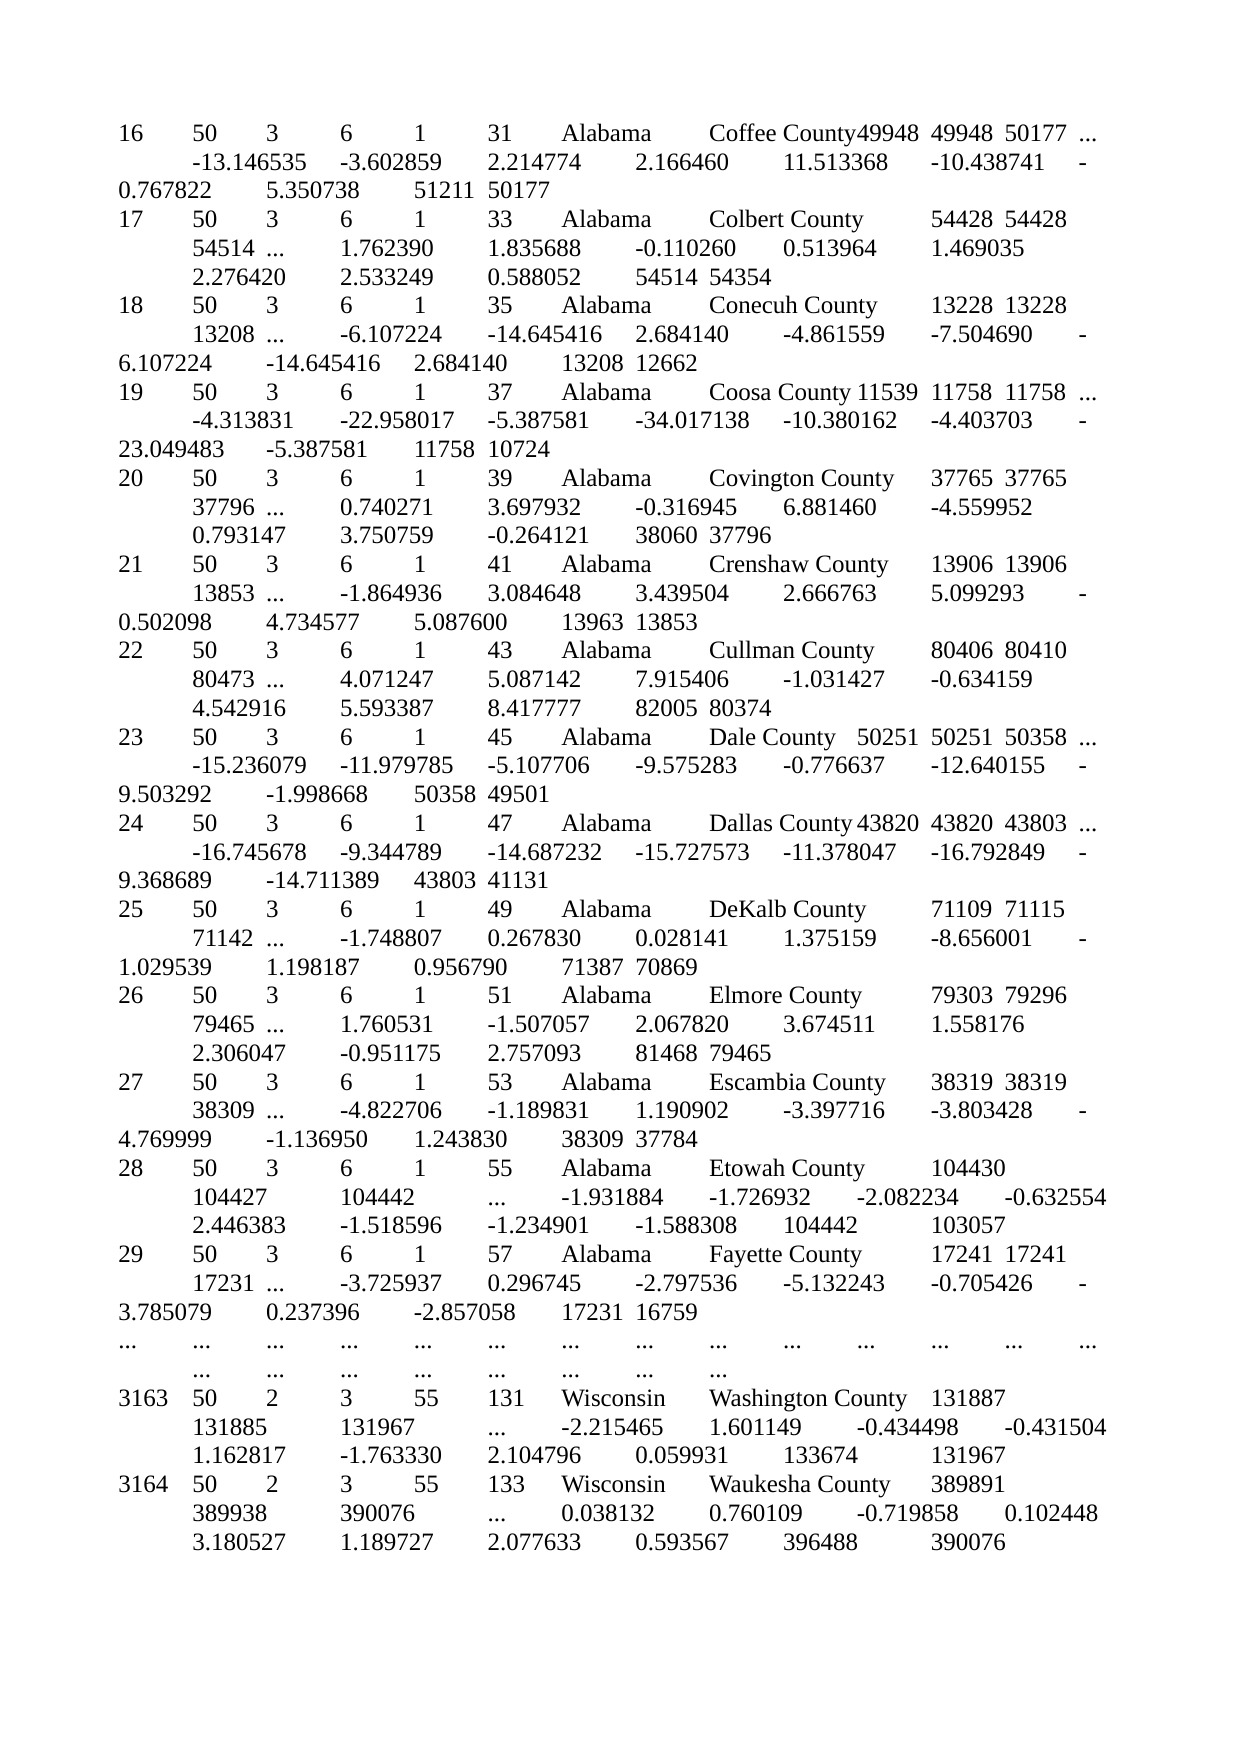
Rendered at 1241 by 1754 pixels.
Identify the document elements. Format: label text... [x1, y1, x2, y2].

text 18 50 3 6 1 35 Alabama Conecuh County 13228 13228 13208 ... -6.107224 -14.645416 2.684140 -4.861559 -7.504690 -6.107224 -14.645416 2.684140 13208 12662 [118, 291, 1122, 377]
text 3163 50 2 3 55 131 Wisconsin Washington County 131887 131885 131967 ... -2.215465 1.601149 -0.434498 -0.431504 1.162817 -1.763330 2.104796 0.059931 133674 131967 [118, 1383, 1122, 1469]
text 17 50 3 6 1 33 Alabama Colbert County 54428 54428 54514 ... 1.762390 1.835688 -0.110260 0.513964 1.469035 2.276420 2.533249 0.588052 54514 54354 [118, 204, 1122, 291]
text 16 50 3 6 1 31 Alabama Coffee County 49948 49948 50177 ... -13.146535 -3.602859 2.214774 2.166460 11.513368 -10.438741 -0.767822 5.350738 51211 50177 [118, 118, 1122, 204]
text 3164 50 2 3 55 133 Wisconsin Waukesha County 389891 389938 390076 ... 0.038132 0.760109 -0.719858 0.102448 3.180527 1.189727 2.077633 0.593567 396488 390076 [118, 1469, 1122, 1556]
text 24 50 3 6 1 47 Alabama Dallas County 43820 43820 43803 ... -16.745678 -9.344789 -14.687232 -15.727573 -11.378047 -16.792849 -9.368689 -14.711389 43803 41131 [118, 808, 1122, 894]
text 23 50 3 6 1 45 Alabama Dale County 50251 50251 50358 ... -15.236079 -11.979785 -5.107706 -9.575283 -0.776637 -12.640155 -9.503292 -1.998668 50358 49501 [118, 722, 1122, 808]
text 22 50 3 6 1 43 Alabama Cullman County 80406 80410 80473 ... 4.071247 5.087142 7.915406 -1.031427 -0.634159 4.542916 5.593387 8.417777 82005 80374 [118, 636, 1122, 722]
text 26 50 3 6 1 51 Alabama Elmore County 79303 79296 79465 ... 1.760531 -1.507057 2.067820 3.674511 1.558176 2.306047 -0.951175 2.757093 81468 79465 [118, 981, 1122, 1067]
text ... ... ... ... ... ... ... ... ... ... ... ... ... ... ... ... ... ... ... ... ... ... [118, 1326, 1122, 1383]
text 25 50 3 6 1 49 Alabama DeKalb County 71109 71115 71142 ... -1.748807 0.267830 0.028141 1.375159 -8.656001 -1.029539 1.198187 0.956790 71387 70869 [118, 894, 1122, 981]
text 19 50 3 6 1 37 Alabama Coosa County 11539 11758 11758 ... -4.313831 -22.958017 -5.387581 -34.017138 -10.380162 -4.403703 -23.049483 -5.387581 11758 10724 [118, 377, 1122, 463]
text 20 50 3 6 1 39 Alabama Covington County 37765 37765 37796 ... 0.740271 3.697932 -0.316945 6.881460 -4.559952 0.793147 3.750759 -0.264121 38060 37796 [118, 463, 1122, 549]
text 21 50 3 6 1 41 Alabama Crenshaw County 13906 13906 13853 ... -1.864936 3.084648 3.439504 2.666763 5.099293 -0.502098 4.734577 5.087600 13963 13853 [118, 549, 1122, 636]
text 28 50 3 6 1 55 Alabama Etowah County 104430 104427 104442 ... -1.931884 -1.726932 -2.082234 -0.632554 2.446383 -1.518596 -1.234901 -1.588308 104442 103057 [118, 1153, 1122, 1239]
text 29 50 3 6 1 57 Alabama Fayette County 17241 17241 17231 ... -3.725937 0.296745 -2.797536 -5.132243 -0.705426 -3.785079 0.237396 -2.857058 17231 16759 [118, 1239, 1122, 1326]
text 27 50 3 6 1 53 Alabama Escambia County 38319 38319 38309 ... -4.822706 -1.189831 1.190902 -3.397716 -3.803428 -4.769999 -1.136950 1.243830 38309 37784 [118, 1067, 1122, 1153]
